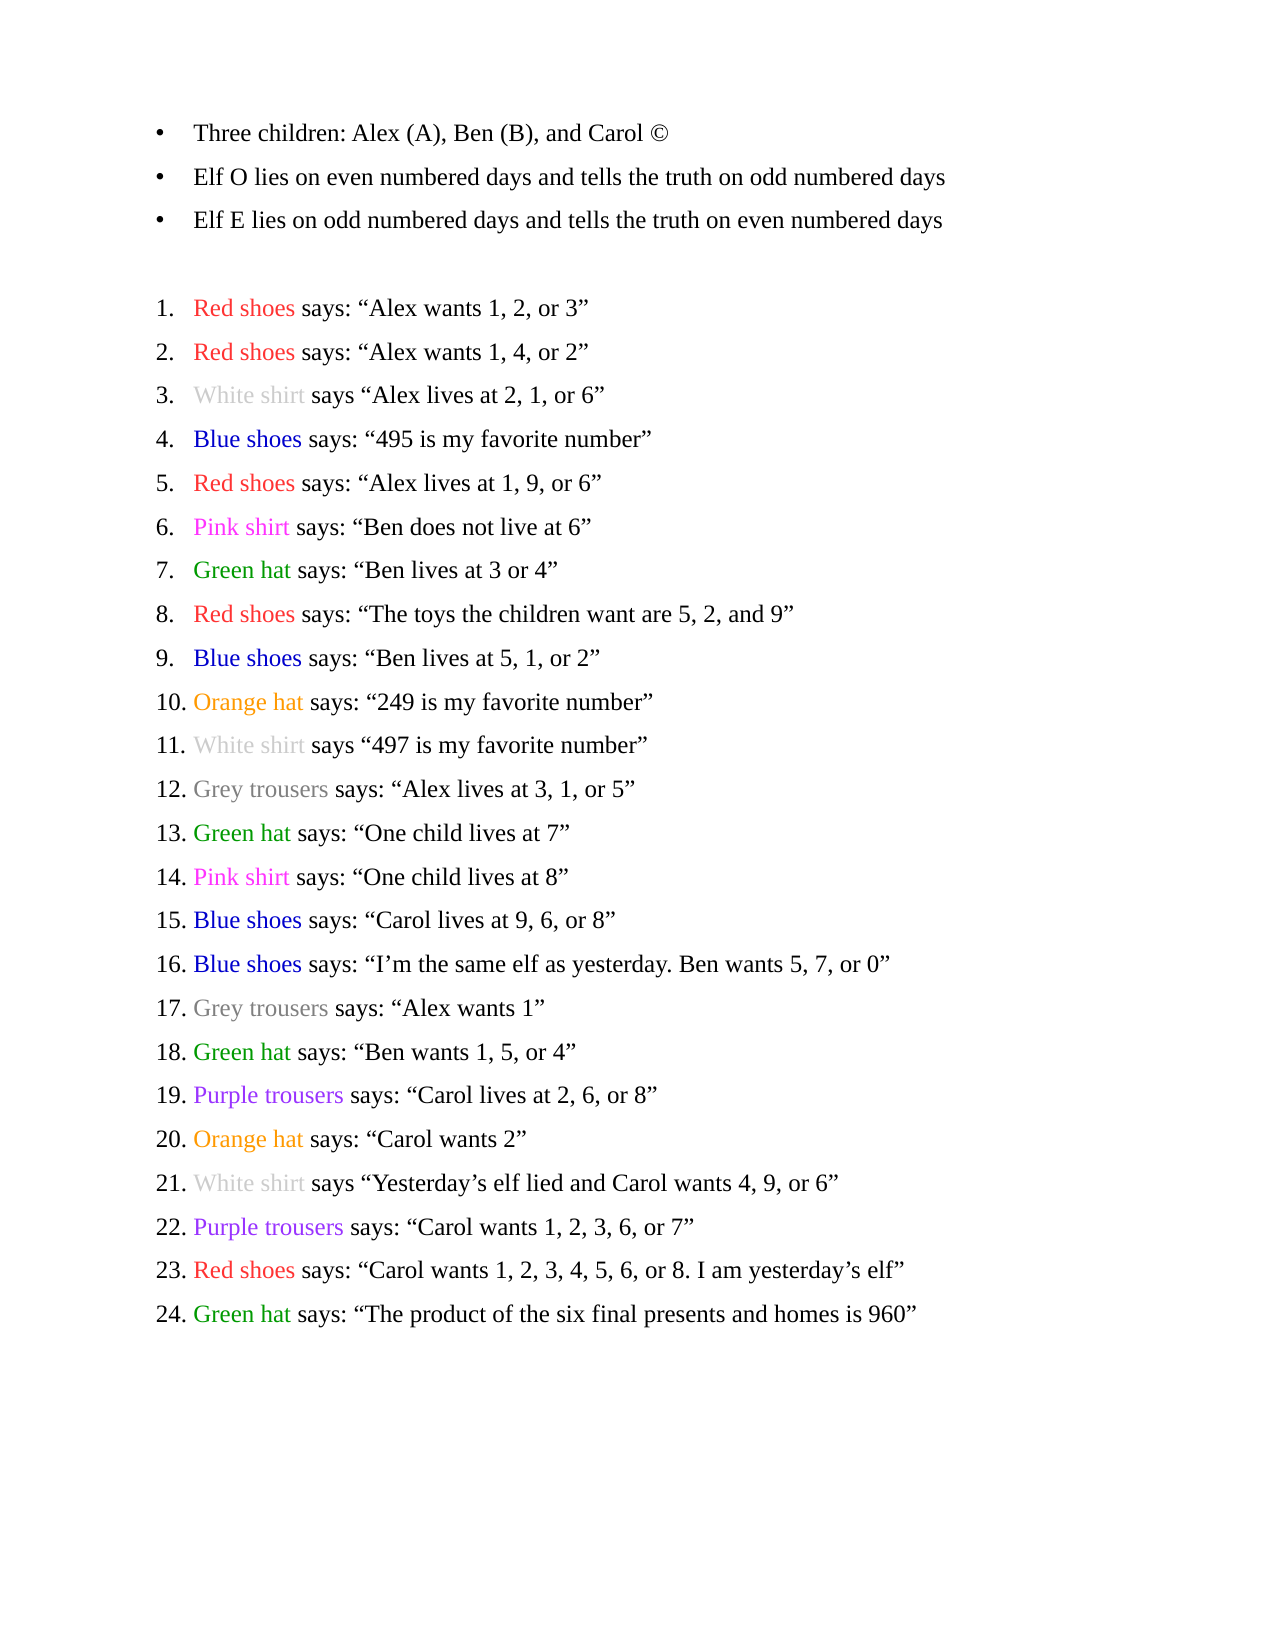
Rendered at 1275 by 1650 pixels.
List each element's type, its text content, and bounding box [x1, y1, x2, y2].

list Pink shirt says: “Ben does not live at 6” [156, 512, 1157, 541]
list Purple trousers says: “Carol wants 1, 2, 3, 6, or 7” [156, 1212, 1157, 1241]
list Pink shirt says: “One child lives at 8” [156, 862, 1157, 891]
list Grey trousers says: “Alex lives at 3, 1, or 5” [156, 774, 1157, 803]
list White shirt says “Yesterday’s elf lied and Carol wants 4, 9, or 6” [156, 1168, 1157, 1197]
list Purple trousers says: “Carol lives at 2, 6, or 8” [156, 1081, 1157, 1109]
list Orange hat says: “Carol wants 2” [156, 1124, 1157, 1153]
list Blue shoes says: “I’m the same elf as yesterday. Ben wants 5, 7, or 0” [156, 949, 1157, 978]
list Blue shoes says: “Carol lives at 9, 6, or 8” [156, 906, 1157, 934]
list White shirt says “497 is my favorite number” [156, 731, 1157, 759]
list Red shoes says: “Alex lives at 1, 9, or 6” [156, 468, 1157, 497]
list White shirt says “Alex lives at 2, 1, or 6” [156, 381, 1157, 409]
list Green hat says: “Ben lives at 3 or 4” [156, 556, 1157, 584]
list Elf E lies on odd numbered days and tells the truth on even numbered days [156, 206, 1157, 234]
list Blue shoes says: “Ben lives at 5, 1, or 2” [156, 643, 1157, 672]
list Grey trousers says: “Alex wants 1” [156, 993, 1157, 1022]
list Elf O lies on even numbered days and tells the truth on odd numbered days [156, 162, 1157, 191]
list Red shoes says: “Alex wants 1, 4, or 2” [156, 337, 1157, 366]
list Red shoes says: “Alex wants 1, 2, or 3” [156, 293, 1157, 322]
list Three children: Alex (A), Ben (B), and Carol © [156, 118, 1157, 147]
list Orange hat says: “249 is my favorite number” [156, 687, 1157, 716]
list Green hat says: “One child lives at 7” [156, 818, 1157, 847]
list Red shoes says: “Carol wants 1, 2, 3, 4, 5, 6, or 8. I am yesterday’s elf” [156, 1256, 1157, 1284]
list Red shoes says: “The toys the children want are 5, 2, and 9” [156, 599, 1157, 628]
list Blue shoes says: “495 is my favorite number” [156, 424, 1157, 453]
list Green hat says: “The product of the six final presents and homes is 960” [156, 1299, 1157, 1328]
list Green hat says: “Ben wants 1, 5, or 4” [156, 1037, 1157, 1066]
